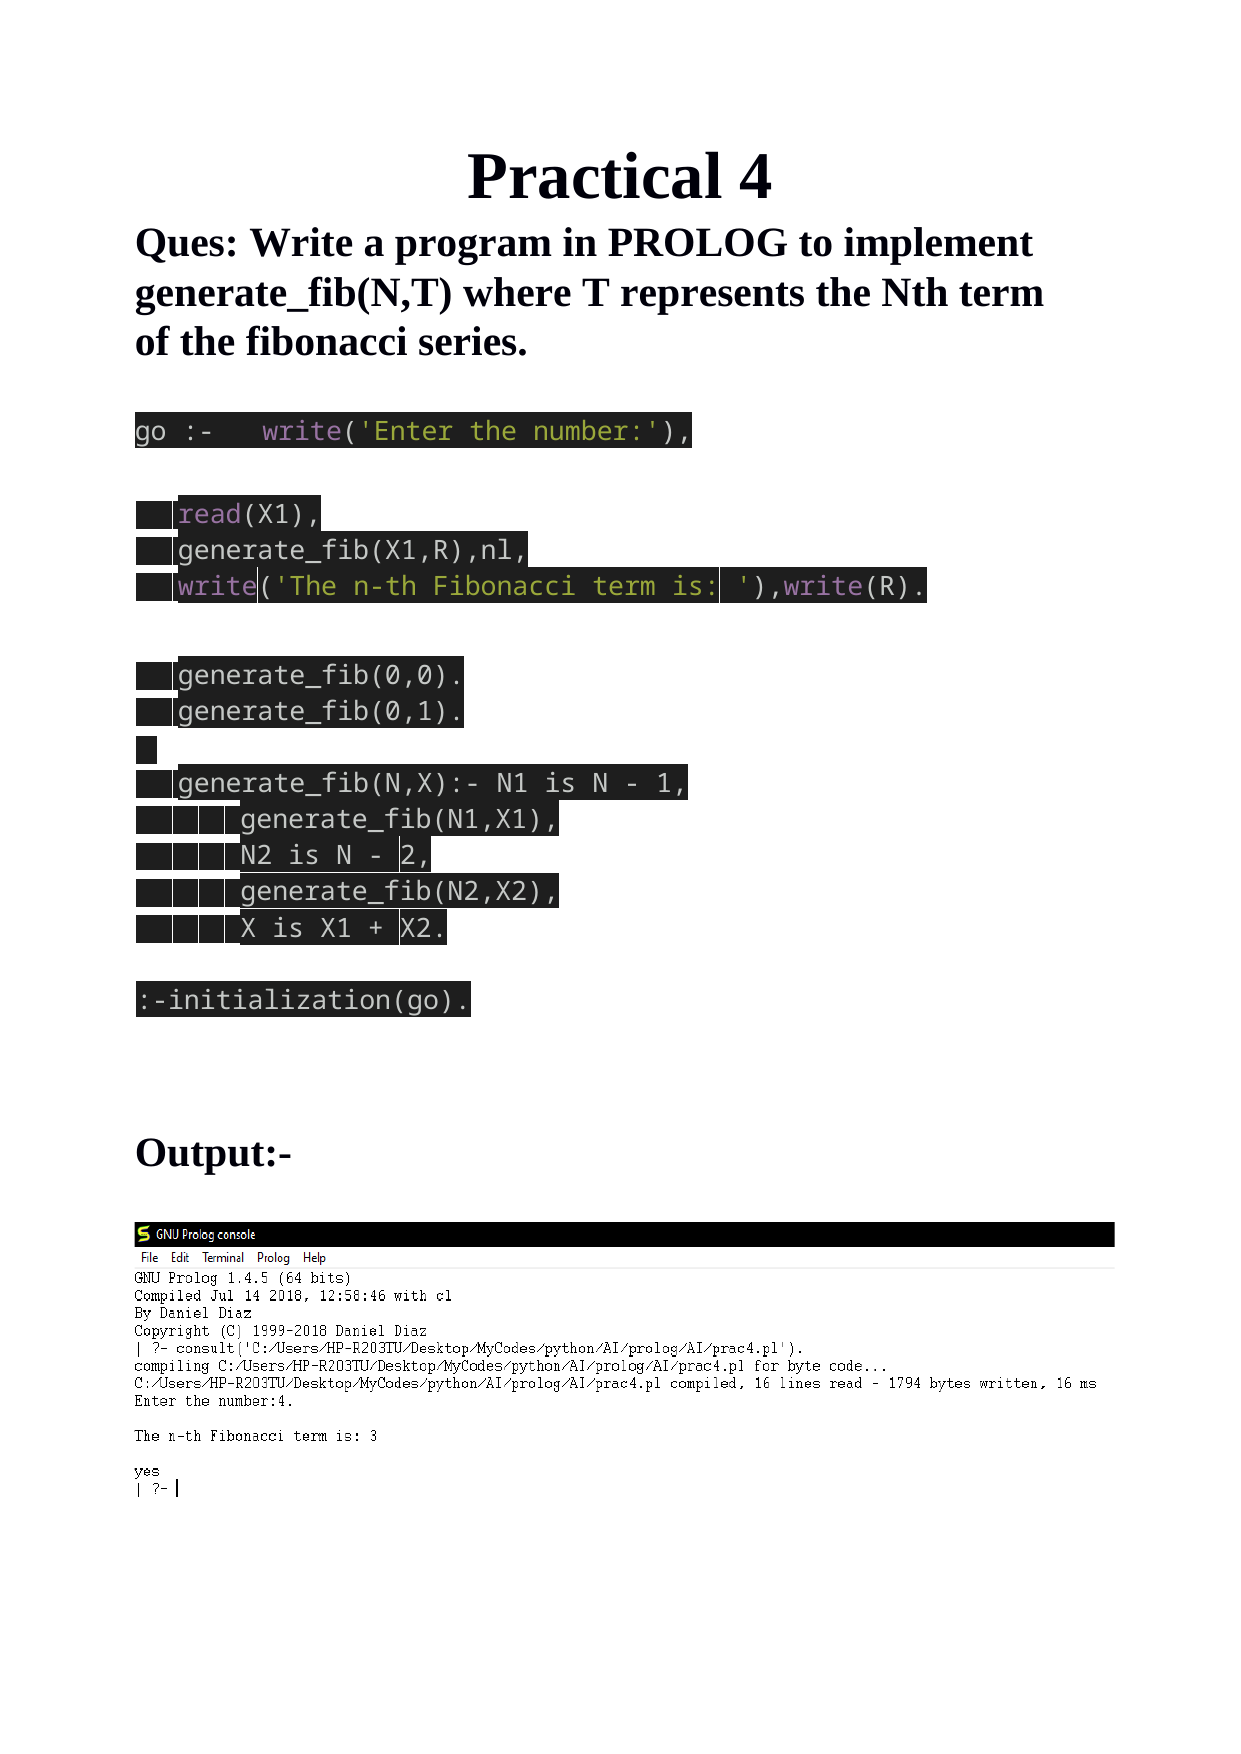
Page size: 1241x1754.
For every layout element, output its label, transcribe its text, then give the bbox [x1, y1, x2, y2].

text generate_fib(0,1). [136, 692, 1088, 728]
text generate_fib(0,0). [136, 656, 1088, 692]
text go :- write('Enter the number:'), [134, 412, 1088, 448]
text read(X1), [136, 495, 1088, 531]
subtitle Practical 4 [152, 136, 1088, 212]
text generate_fib(X1,R),nl, [136, 531, 1088, 567]
picture [134, 1222, 1115, 1554]
text Ques: Write a program in PROLOG to implement generate_fib(N,T) where T represents the Nth term of the fibonacci series. [134, 218, 1088, 364]
text Output:- [134, 1128, 1088, 1176]
text X is X1 + X2. [136, 908, 1088, 945]
text generate_fib(N1,X1), [136, 800, 1088, 836]
text generate_fib(N2,X2), [136, 872, 1088, 908]
text write('The n-th Fibonacci term is: '),write(R). [136, 567, 1088, 603]
text generate_fib(N,X):- N1 is N - 1, [136, 764, 1088, 800]
text :-initialization(go). [136, 981, 1088, 1017]
text N2 is N - 2, [136, 836, 1088, 872]
